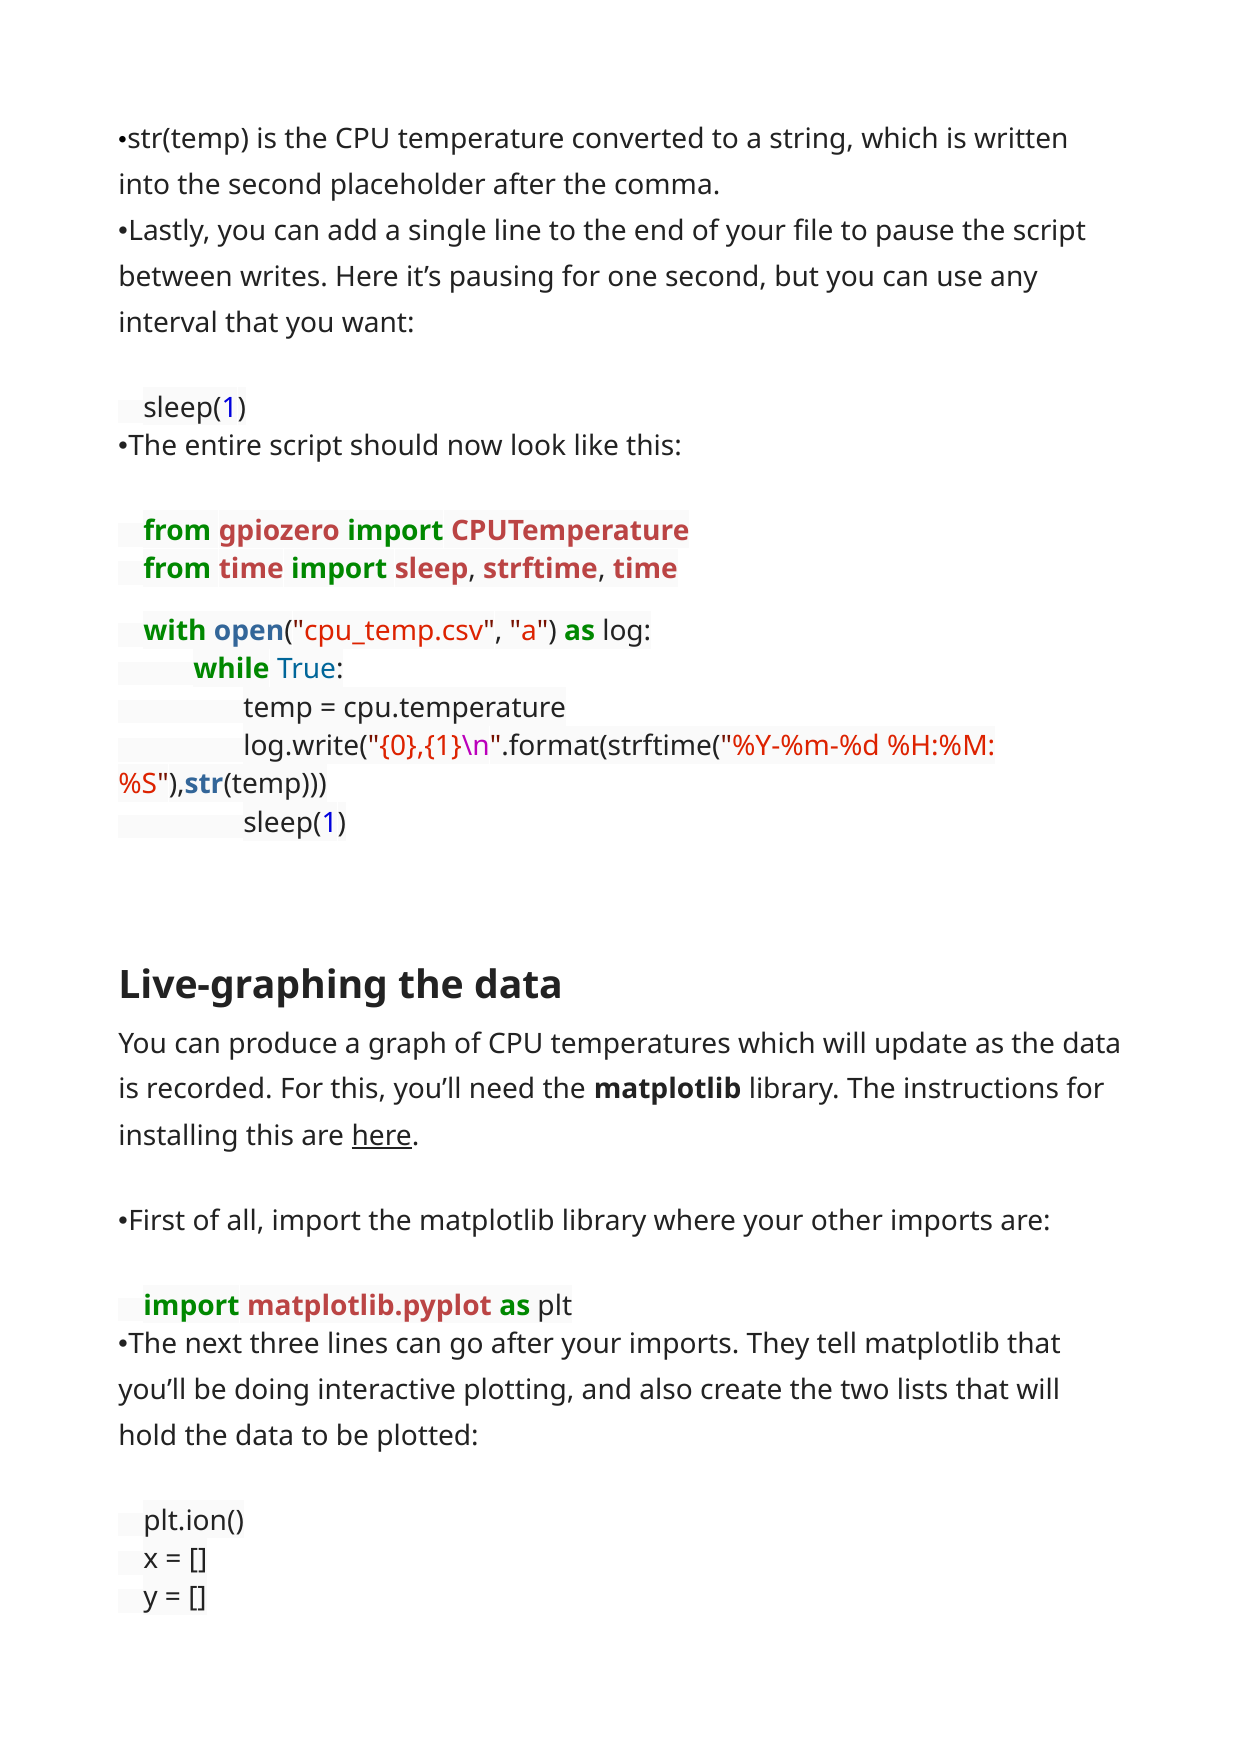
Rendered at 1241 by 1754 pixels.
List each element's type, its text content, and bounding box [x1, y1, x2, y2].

list with open("cpu_temp.csv", "a") as log: [118, 611, 1122, 649]
list x = [] [118, 1538, 1122, 1577]
list The next three lines can go after your imports. They tell matplotlib that you’ll be doing interactive plotting, and also create the two lists that will hold the data to be plotted: [118, 1323, 1122, 1453]
list sleep(1) [118, 387, 1122, 425]
list Lastly, you can add a single line to the end of your file to pause the script between writes. Here it’s pausing for one second, but you can use any interval that you want: [118, 210, 1122, 340]
list import matplotlib.pyplot as plt [118, 1285, 1122, 1323]
list sleep(1) [118, 802, 1122, 841]
list y = [] [118, 1577, 1122, 1615]
list The entire script should now look like this: [118, 425, 1122, 463]
list plt.ion() [118, 1500, 1122, 1538]
list from gpiozero import CPUTemperature [118, 510, 1122, 548]
list temp = cpu.temperature [118, 687, 1122, 726]
list while True: [118, 649, 1122, 687]
subtitle Live-graphing the data [118, 957, 1122, 1010]
list First of all, import the matplotlib library where your other imports are: [118, 1200, 1122, 1238]
list str(temp) is the CPU temperature converted to a string, which is written into the second placeholder after the comma. [118, 118, 1122, 202]
list log.write("{0},{1}\n".format(strftime("%Y-%m-%d %H:%M:%S"),str(temp))) [118, 726, 1122, 802]
text You can produce a graph of CPU temperatures which will update as the data is recorded. For this, you’ll need the matplotlib library. The instructions for installing this are here. [118, 1023, 1122, 1153]
list from time import sleep, strftime, time [118, 548, 1122, 587]
